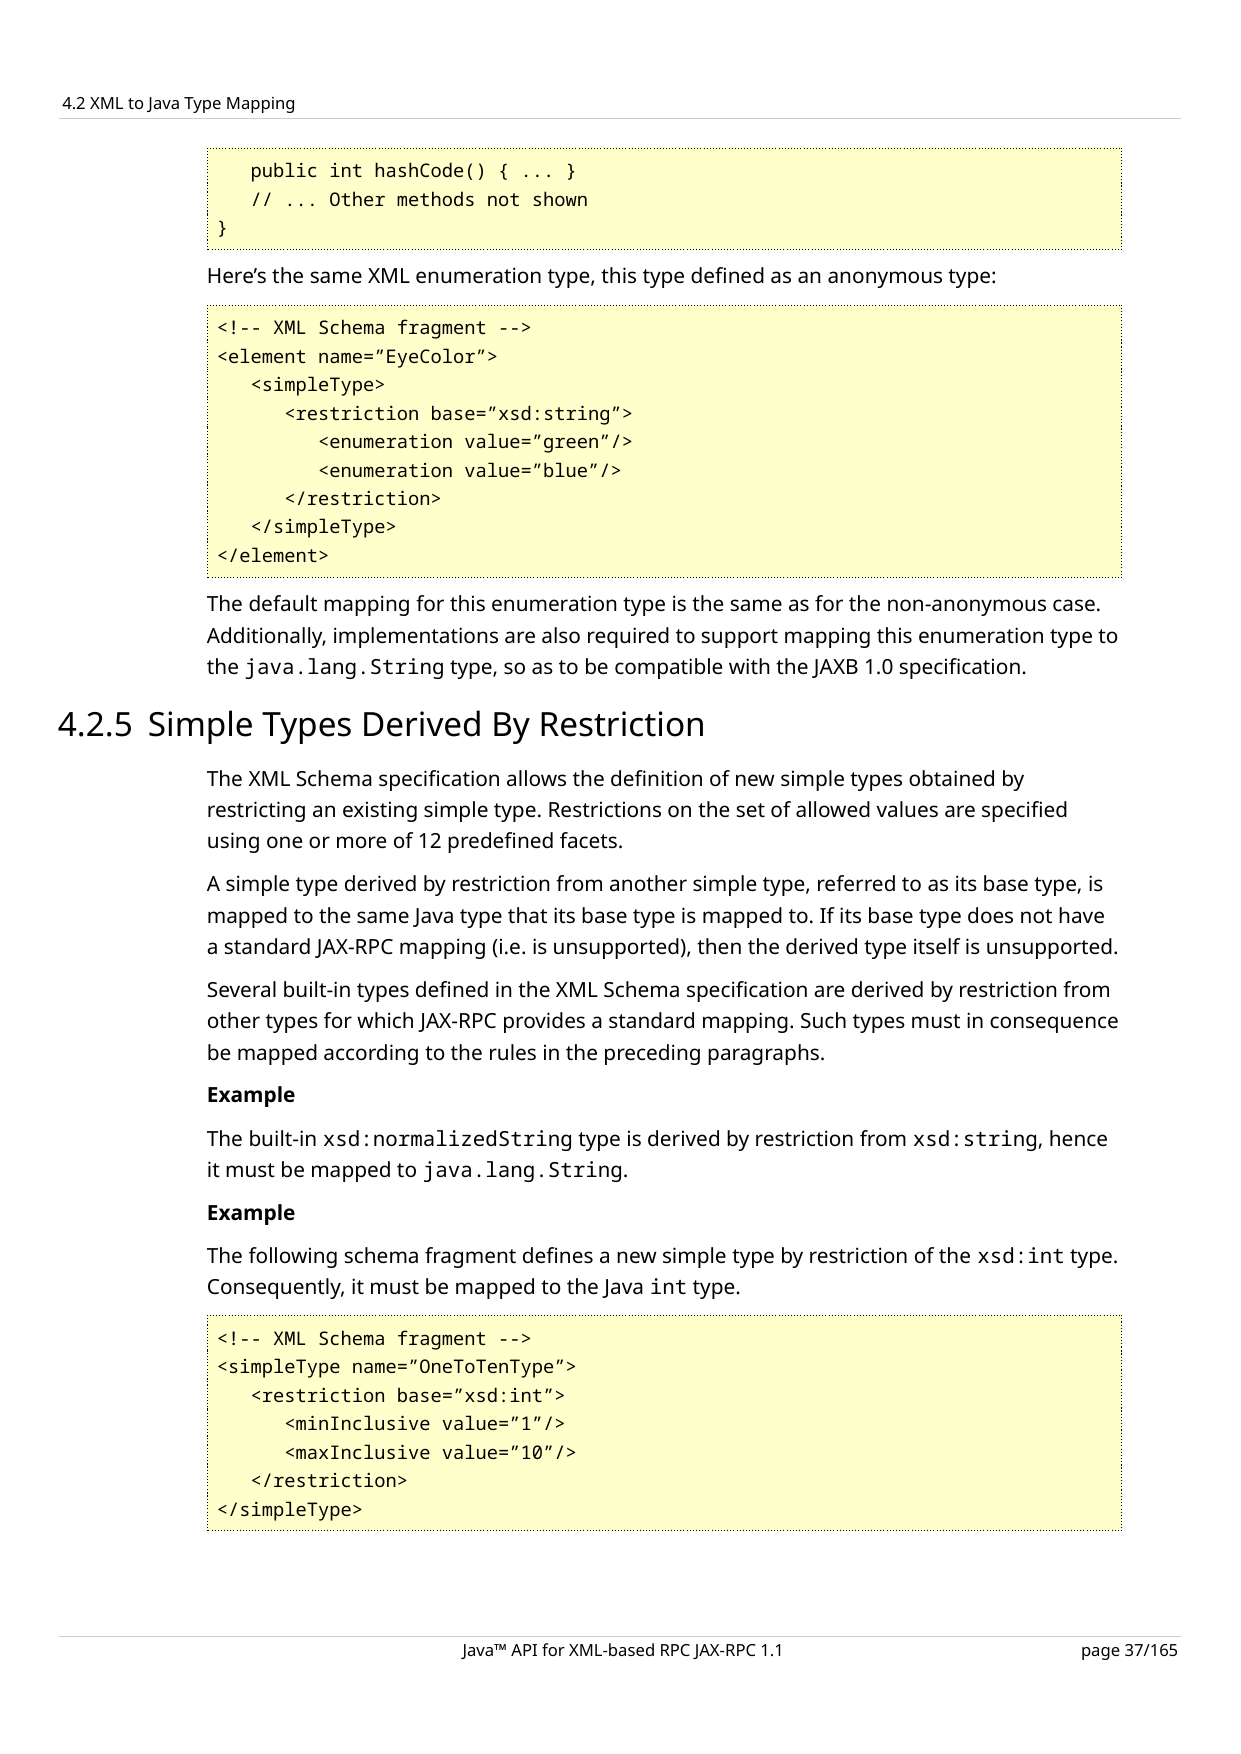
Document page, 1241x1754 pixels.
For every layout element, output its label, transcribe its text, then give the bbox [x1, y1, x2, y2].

list </simpleType> [207, 1486, 1122, 1531]
text The following schema fragment defines a new simple type by restriction of the xsd:int type. Consequently, it must be mapped to the Java int type. [207, 1241, 1122, 1301]
text Example [207, 1198, 1122, 1226]
list <simpleType> [207, 362, 1122, 390]
list public int hashCode() { ... } [207, 147, 1122, 176]
list </restriction> [207, 1457, 1122, 1486]
list <!-- XML Schema fragment --> [207, 1315, 1122, 1344]
subtitle Simple Types Derived By Restriction [133, 701, 1181, 746]
list <maxInclusive value=”10”/> [207, 1429, 1122, 1457]
list </simpleType> [207, 504, 1122, 532]
text The XML Schema specification allows the definition of new simple types obtained by restricting an existing simple type. Restrictions on the set of allowed values are specified using one or more of 12 predefined facets. [207, 764, 1122, 855]
list </restriction> [207, 475, 1122, 504]
list <minInclusive value=”1”/> [207, 1401, 1122, 1429]
list <enumeration value=”green”/> [207, 418, 1122, 447]
list </element> [207, 532, 1122, 578]
list <restriction base=”xsd:int”> [207, 1372, 1122, 1401]
list <enumeration value=”blue”/> [207, 447, 1122, 475]
text Here’s the same XML enumeration type, this type defined as an anonymous type: [207, 262, 1122, 290]
text The default mapping for this enumeration type is the same as for the non-anonymous case. Additionally, implementations are also required to support mapping this enumeration type to the java.lang.String type, so as to be compatible with the JAXB 1.0 specification. [207, 589, 1122, 680]
text A simple type derived by restriction from another simple type, referred to as its base type, is mapped to the same Java type that its base type is mapped to. If its base type does not have a standard JAX-RPC mapping (i.e. is unsupported), then the derived type itself is unsupported. [207, 869, 1122, 961]
list // ... Other methods not shown [207, 176, 1122, 204]
list <element name=”EyeColor”> [207, 333, 1122, 362]
text Several built-in types defined in the XML Schema specification are derived by restriction from other types for which JAX-RPC provides a standard mapping. Such types must in consequence be mapped according to the rules in the preceding paragraphs. [207, 975, 1122, 1066]
list <simpleType name=”OneToTenType”> [207, 1344, 1122, 1372]
list <restriction base=”xsd:string”> [207, 390, 1122, 418]
text The built-in xsd:normalizedString type is derived by restriction from xsd:string, hence it must be mapped to java.lang.String. [207, 1124, 1122, 1183]
list <!-- XML Schema fragment --> [207, 305, 1122, 333]
list } [207, 204, 1122, 250]
text Example [207, 1081, 1122, 1109]
